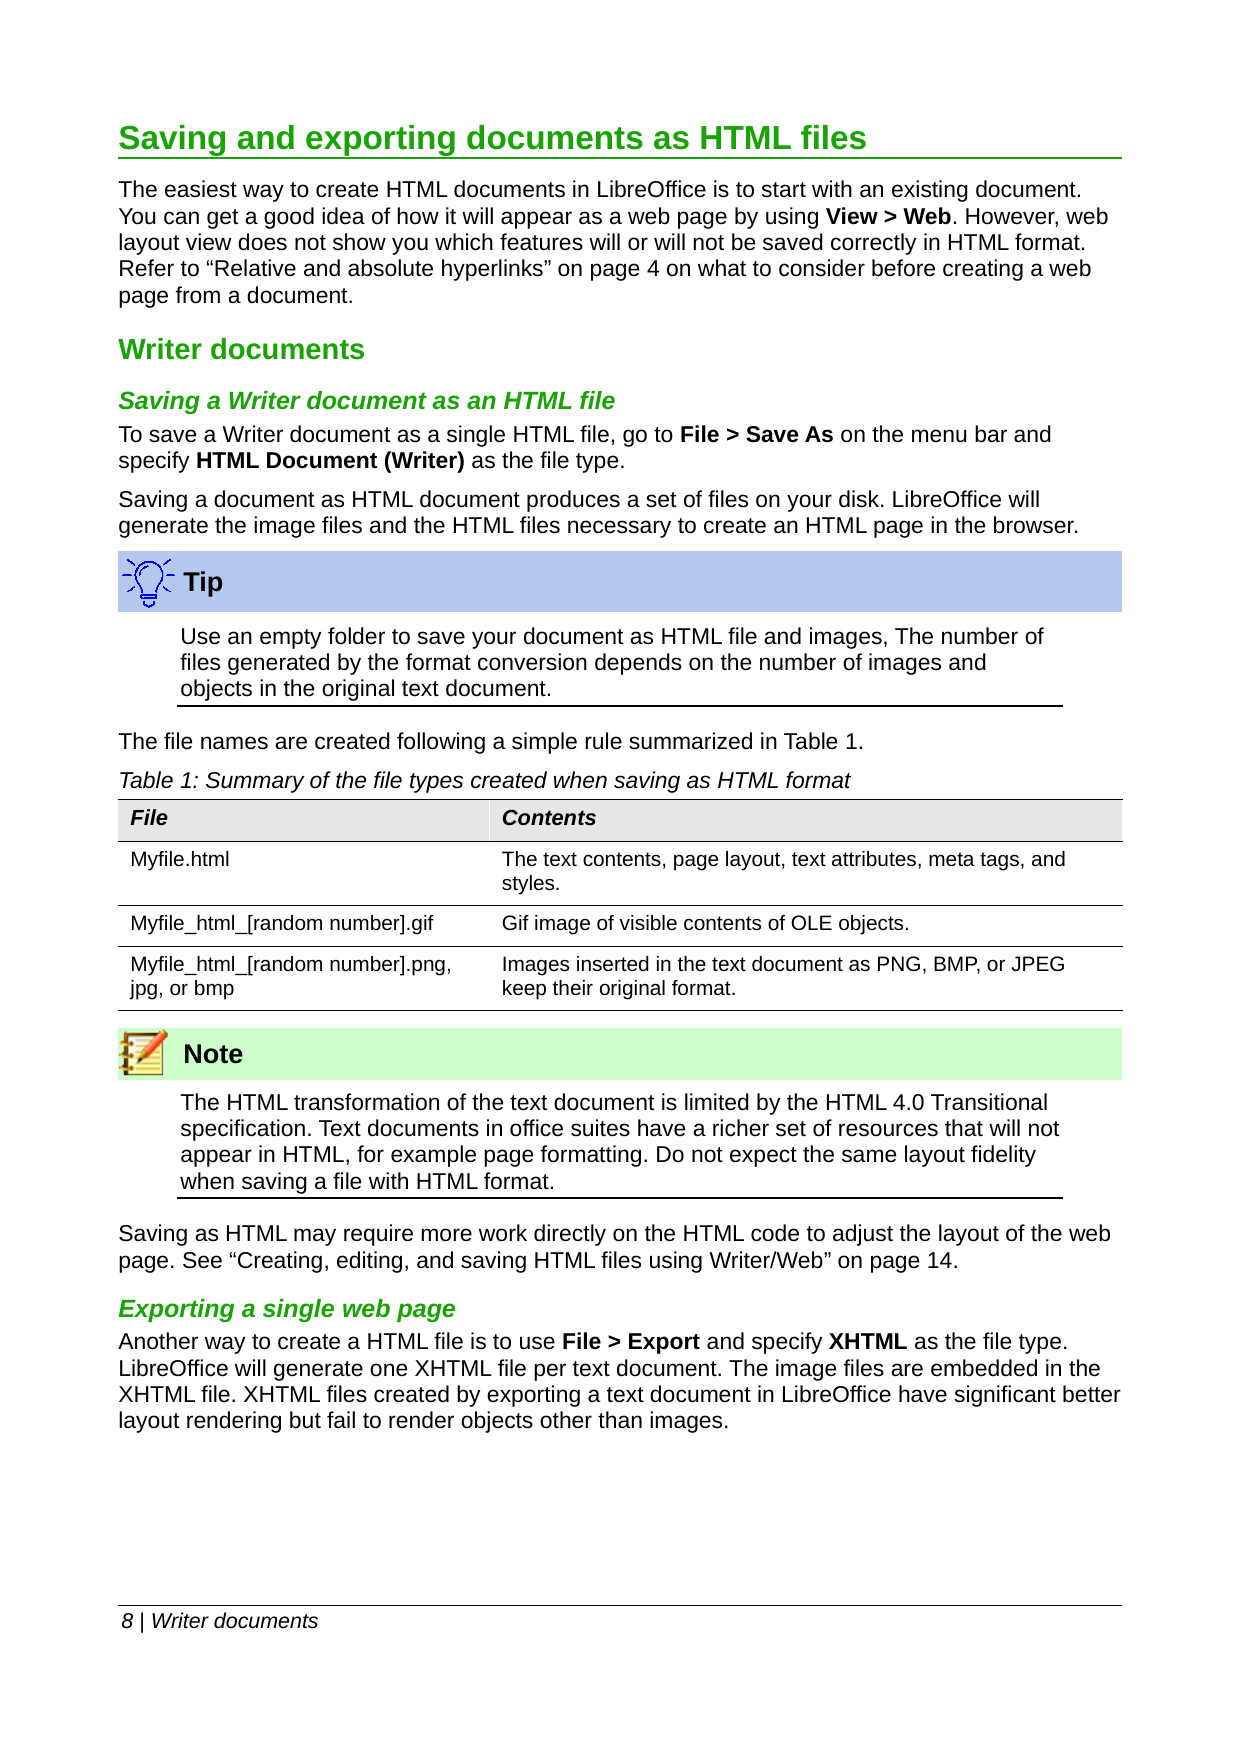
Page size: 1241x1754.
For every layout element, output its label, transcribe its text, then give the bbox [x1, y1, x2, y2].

subtitle Note [118, 1028, 1122, 1080]
table_cell The text contents, page layout, text attributes, meta tags, and styles. [490, 842, 1122, 905]
subtitle Saving and exporting documents as HTML files [118, 118, 1122, 157]
table_cell Myfile.html [118, 842, 489, 905]
table_header File [118, 800, 489, 841]
table_cell Myfile_html_[random number].png, jpg, or bmp [118, 947, 489, 1010]
text The file names are created following a simple rule summarized in Table 1. [118, 728, 1122, 754]
text To save a Writer document as a single HTML file, go to File > Save As on the menu bar and specify HTML Document (Writer) as the file type. [118, 421, 1122, 473]
text Another way to create a HTML file is to use File > Export and specify XHTML as the file type. LibreOffice will generate one XHTML file per text document. The image files are embedded in the XHTML file. XHTML files created by exporting a text document in LibreOffice have significant better layout rendering but fail to render objects other than images. [118, 1328, 1122, 1434]
subtitle Exporting a single web page [118, 1294, 1122, 1322]
table_cell Images inserted in the text document as PNG, BMP, or JPEG keep their original format. [490, 947, 1122, 1010]
text Use an empty folder to save your document as HTML file and images, The number of files generated by the format conversion depends on the number of images and objects in the original text document. [177, 620, 1063, 705]
subtitle Tip [179, 551, 1122, 612]
text The easiest way to create HTML documents in LibreOffice is to start with an existing document. You can get a good idea of how it will appear as a web page by using View > Web. However, web layout view does not show you which features will or will not be saved correctly in HTML format. Refer to “Relative and absolute hyperlinks” on page 4 on what to consider before creating a web page from a document. [118, 176, 1122, 308]
table_cell Myfile_html_[random number].gif [118, 906, 489, 946]
picture [119, 551, 179, 612]
text Table 1: Summary of the file types created when saving as HTML format [118, 767, 1122, 793]
table_cell Gif image of visible contents of OLE objects. [490, 906, 1122, 946]
text Saving as HTML may require more work directly on the HTML code to adjust the layout of the web page. See “Creating, editing, and saving HTML files using Writer/Web” on page 13. [118, 1220, 1122, 1273]
picture [119, 1028, 170, 1079]
text The HTML transformation of the text document is limited by the HTML 4.0 Transitional specification. Text documents in office suites have a richer set of resources that will not appear in HTML, for example page formatting. Do not expect the same layout fidelity when saving a file with HTML format. [177, 1086, 1063, 1197]
text Saving a document as HTML document produces a set of files on your disk. LibreOffice will generate the image files and the HTML files necessary to create an HTML page in the browser. [118, 486, 1122, 538]
table_header Contents [490, 800, 1122, 841]
subtitle Saving a Writer document as an HTML file [118, 386, 1122, 415]
subtitle Writer documents [118, 332, 1122, 365]
